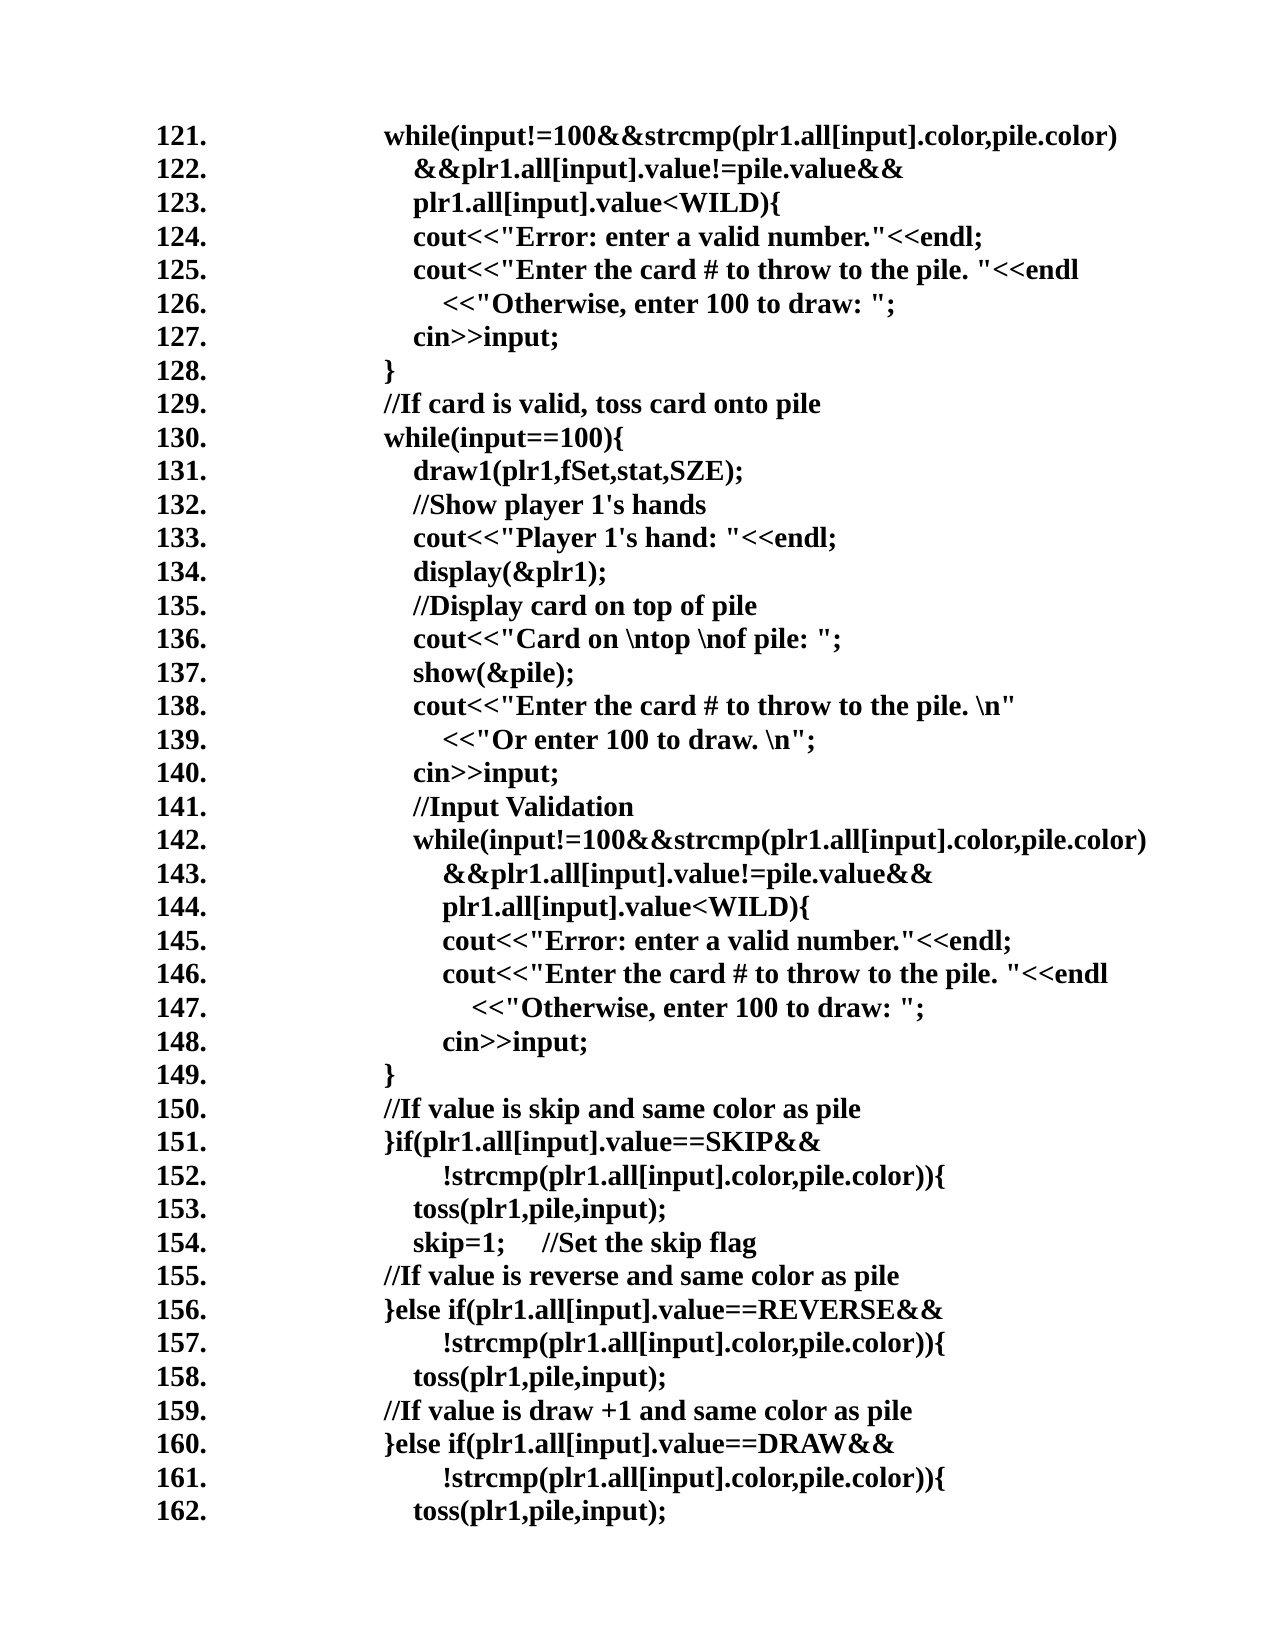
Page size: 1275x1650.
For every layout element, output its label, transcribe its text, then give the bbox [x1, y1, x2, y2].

list toss(plr1,pile,input); [156, 1191, 1157, 1225]
list !strcmp(plr1.all[input].color,pile.color)){ [156, 1158, 1157, 1191]
list }else if(plr1.all[input].value==REVERSE&& [156, 1292, 1157, 1326]
list while(input==100){ [156, 420, 1157, 453]
list //If value is reverse and same color as pile [156, 1258, 1157, 1292]
list cin>>input; [156, 755, 1157, 789]
list toss(plr1,pile,input); [156, 1359, 1157, 1393]
list <<"Otherwise, enter 100 to draw: "; [156, 286, 1157, 319]
list cin>>input; [156, 319, 1157, 353]
list <<"Otherwise, enter 100 to draw: "; [156, 990, 1157, 1024]
list cout<<"Player 1's hand: "<<endl; [156, 521, 1157, 554]
list while(input!=100&&strcmp(plr1.all[input].color,pile.color) [156, 822, 1157, 856]
list } [156, 1057, 1157, 1091]
list skip=1; //Set the skip flag [156, 1225, 1157, 1258]
list plr1.all[input].value<WILD){ [156, 889, 1157, 923]
list }if(plr1.all[input].value==SKIP&& [156, 1124, 1157, 1158]
list toss(plr1,pile,input); [156, 1493, 1157, 1527]
list while(input!=100&&strcmp(plr1.all[input].color,pile.color) [156, 118, 1157, 152]
list cout<<"Enter the card # to throw to the pile. \n" [156, 688, 1157, 722]
list !strcmp(plr1.all[input].color,pile.color)){ [156, 1460, 1157, 1493]
list cout<<"Card on \ntop \nof pile: "; [156, 621, 1157, 655]
list !strcmp(plr1.all[input].color,pile.color)){ [156, 1326, 1157, 1359]
list plr1.all[input].value<WILD){ [156, 185, 1157, 219]
list //If card is valid, toss card onto pile [156, 386, 1157, 420]
list cout<<"Error: enter a valid number."<<endl; [156, 219, 1157, 252]
list //Show player 1's hands [156, 487, 1157, 521]
list cout<<"Error: enter a valid number."<<endl; [156, 923, 1157, 957]
list }else if(plr1.all[input].value==DRAW&& [156, 1426, 1157, 1460]
list <<"Or enter 100 to draw. \n"; [156, 722, 1157, 755]
list } [156, 353, 1157, 386]
list //If value is skip and same color as pile [156, 1091, 1157, 1124]
list draw1(plr1,fSet,stat,SZE); [156, 453, 1157, 487]
list &&plr1.all[input].value!=pile.value&& [156, 856, 1157, 889]
list //Input Validation [156, 789, 1157, 822]
list &&plr1.all[input].value!=pile.value&& [156, 152, 1157, 185]
list cout<<"Enter the card # to throw to the pile. "<<endl [156, 252, 1157, 286]
list display(&plr1); [156, 554, 1157, 588]
list //If value is draw +1 and same color as pile [156, 1393, 1157, 1426]
list show(&pile); [156, 655, 1157, 688]
list //Display card on top of pile [156, 588, 1157, 621]
list cin>>input; [156, 1024, 1157, 1057]
list cout<<"Enter the card # to throw to the pile. "<<endl [156, 957, 1157, 990]
